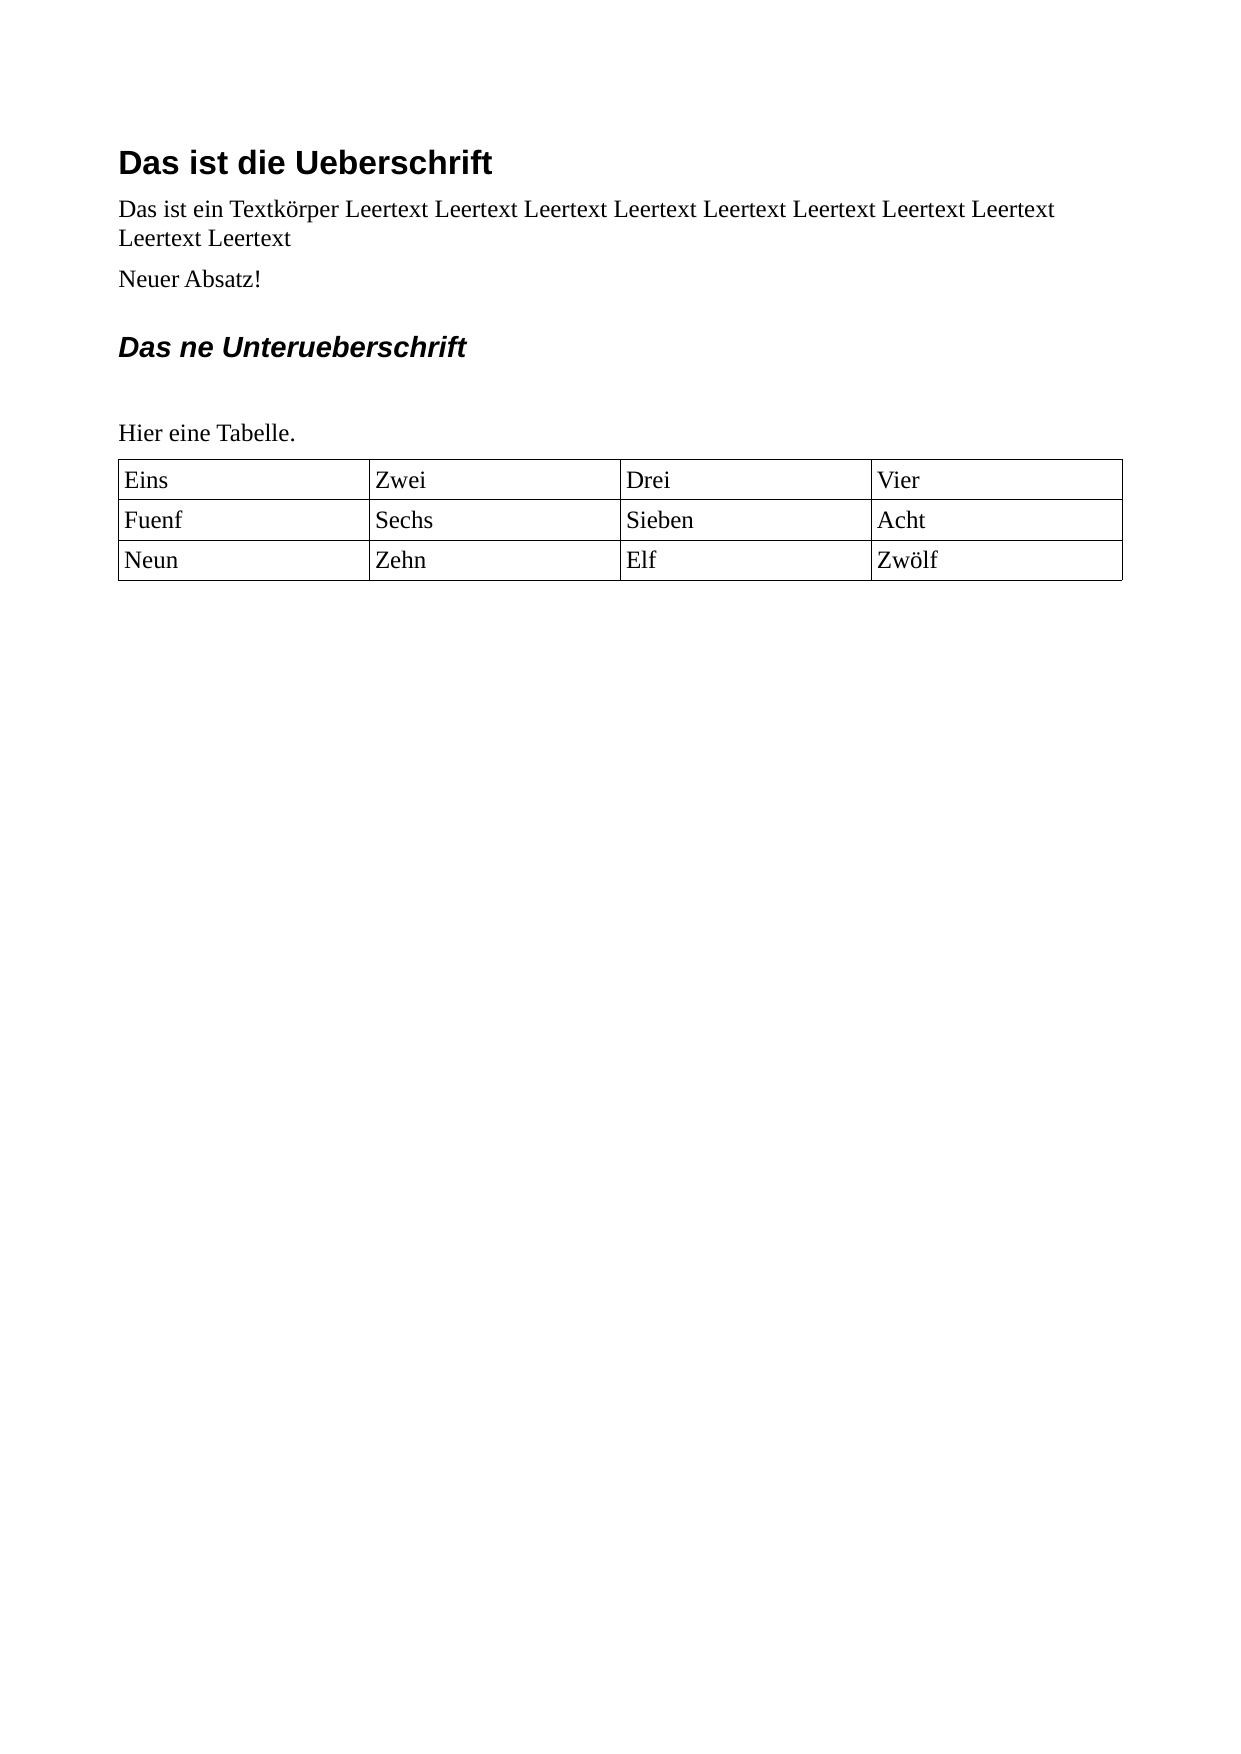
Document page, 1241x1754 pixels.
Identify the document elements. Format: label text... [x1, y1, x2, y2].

table_cell Fuenf [119, 500, 369, 540]
text Neuer Absatz! [118, 264, 1122, 293]
table_header Drei [621, 460, 871, 499]
table_cell Elf [621, 541, 871, 580]
table_cell Sechs [370, 500, 620, 540]
table_cell Acht [872, 500, 1122, 540]
subtitle Das ist die Ueberschrift [118, 143, 1122, 182]
text Das ist ein Textkörper Leertext Leertext Leertext Leertext Leertext Leertext Leertext Leertext Leertext Leertext [118, 194, 1122, 252]
table_cell Sieben [621, 500, 871, 540]
text Hier eine Tabelle. [118, 418, 1122, 447]
table_cell Neun [119, 541, 369, 580]
table_cell Zwölf [872, 541, 1122, 580]
table_header Zwei [370, 460, 620, 499]
subtitle Das ne Unterueberschrift [118, 331, 1122, 364]
table_header Vier [872, 460, 1122, 499]
table_header Eins [119, 460, 369, 499]
table_cell Zehn [370, 541, 620, 580]
